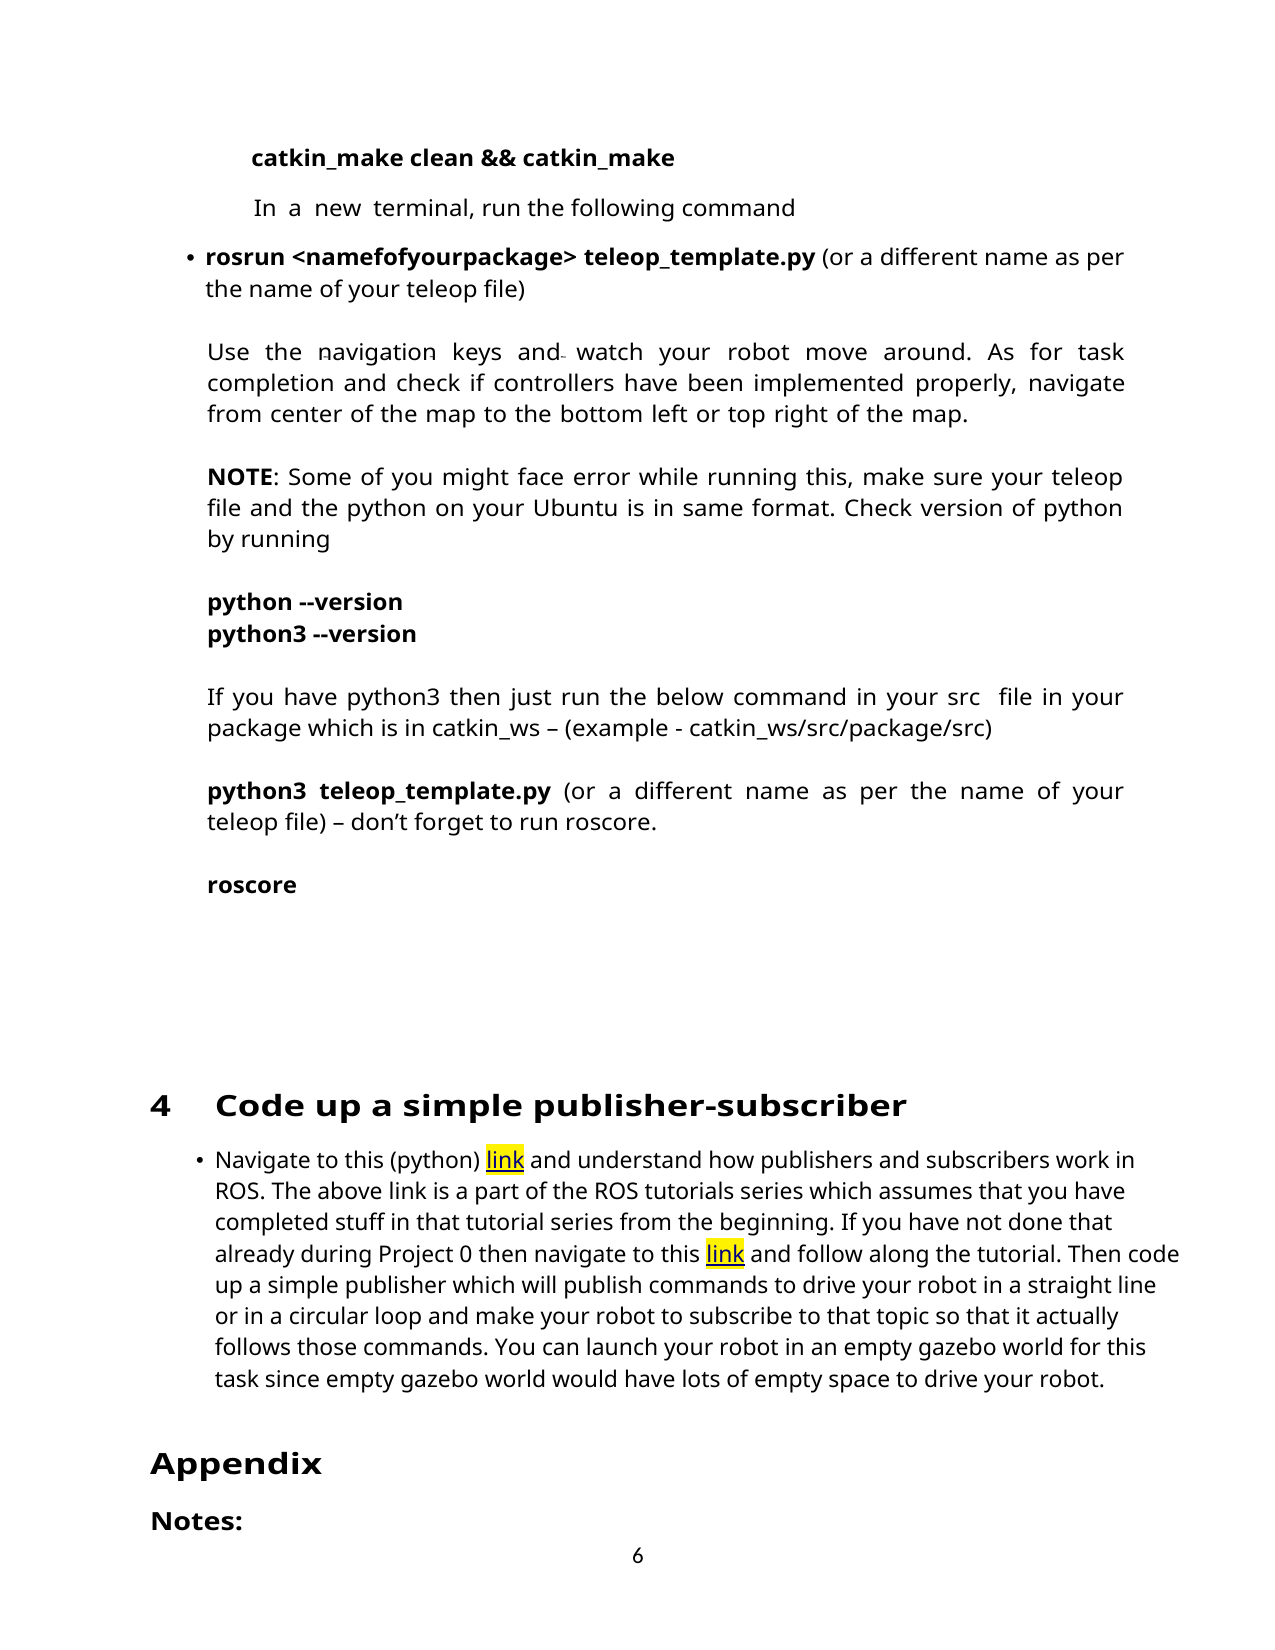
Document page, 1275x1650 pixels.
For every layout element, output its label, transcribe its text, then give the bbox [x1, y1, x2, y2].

text NOTE: Some of you might face error while running this, make sure your teleop file and the python on your Ubuntu is in same format. Check version of python by running [207, 461, 1125, 554]
subtitle Appendix [150, 1444, 1275, 1483]
list In a new terminal, run the following command [253, 191, 1153, 223]
list Navigate to this (python) link and understand how publishers and subscribers work in ROS. The above link is a part of the ROS tutorials series which assumes that you have completed stuff in that tutorial series from the beginning. If you have not done that already during Project 0 then navigate to this link and follow along the tutorial. Then code up a simple publisher which will publish commands to drive your robot in a straight line or in a circular loop and make your robot to subscribe to that topic so that it actually follows those commands. You can launch your robot in an empty gazebo world for this task since empty gazebo world would have lots of empty space to drive your robot. [196, 1144, 1181, 1394]
text If you have python3 then just run the below command in your src file in your package which is in catkin_ws – (example - catkin_ws/src/package/src) [207, 681, 1125, 743]
text roscore [207, 869, 1125, 900]
text python3 --version [207, 618, 1125, 649]
text Use the navigation keys and watch your robot move around. As for task completion and check if controllers have been implemented properly, navigate from center of the map to the bottom left or top right of the map. [207, 335, 1125, 429]
subtitle Code up a simple publisher-subscriber [150, 1086, 1275, 1125]
text python --version [207, 586, 1125, 617]
subtitle Notes: [150, 1503, 1275, 1537]
list rosrun <namefofyourpackage> teleop_template.py (or a different name as per the name of your teleop file) [186, 241, 1153, 304]
text python3 teleop_template.py (or a different name as per the name of your teleop file) – don’t forget to run roscore. [207, 775, 1125, 837]
list catkin_make clean && catkin_make [251, 142, 1125, 173]
